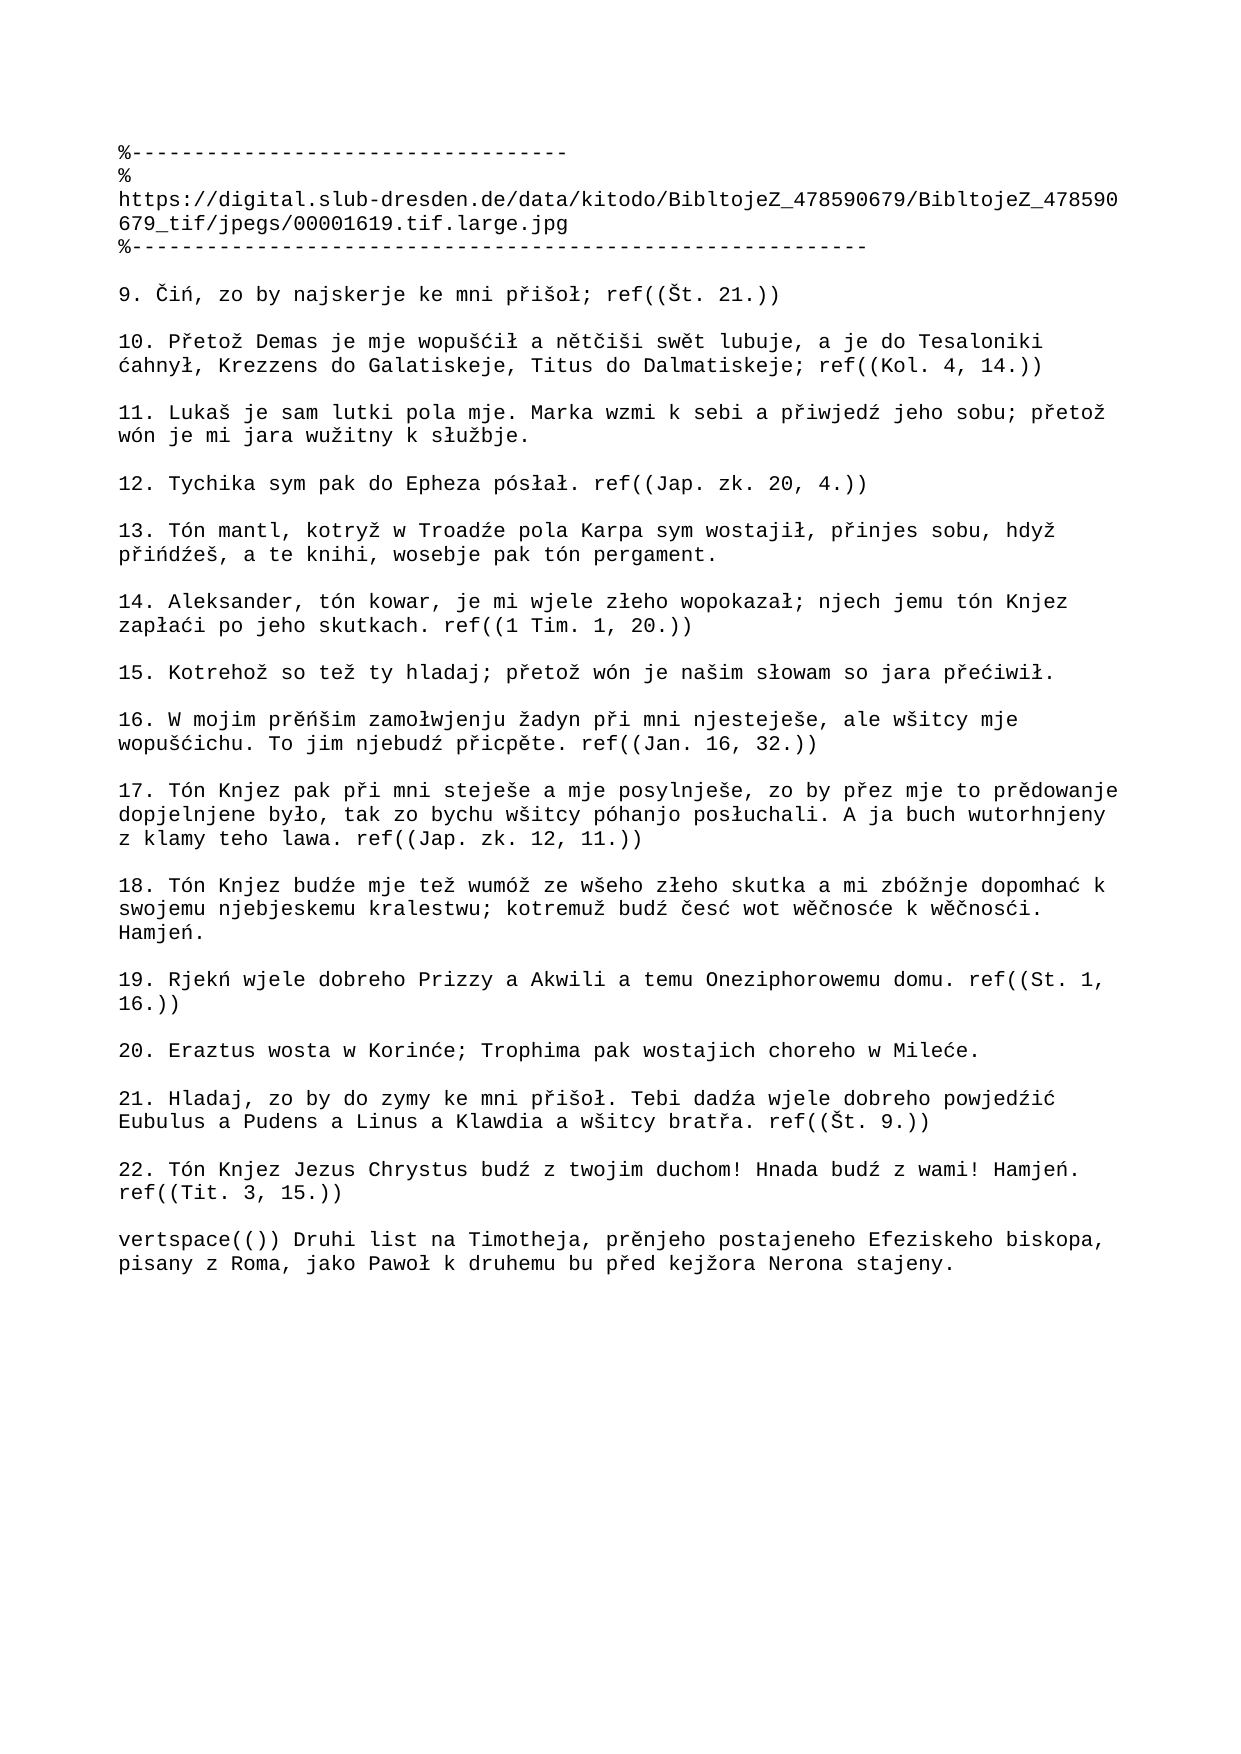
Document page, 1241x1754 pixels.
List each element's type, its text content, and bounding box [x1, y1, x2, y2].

text %----------------------------------------------------------- [118, 236, 1122, 260]
text 12. Tychika sym pak do Epheza pósłał. ref((Jap. zk. 20, 4.)) [118, 473, 1122, 496]
text 22. Tón Knjez Jezus Chrystus budź z twojim duchom! Hnada budź z wami! Hamjeń. ref((Tit. 3, 15.)) [118, 1158, 1122, 1206]
text 18. Tón Knjez budźe mje tež wumóž ze wšeho złeho skutka a mi zbóžnje dopomhać k swojemu njebjeskemu kralestwu; kotremuž budź česć wot wěčnosće k wěčnosći. Hamjeń. [118, 875, 1122, 946]
text 13. Tón mantl, kotryž w Troadźe pola Karpa sym wostajił, přinjes sobu, hdyž přińdźeš, a te knihi, wosebje pak tón pergament. [118, 520, 1122, 567]
text 11. Lukaš je sam lutki pola mje. Marka wzmi k sebi a přiwjedź jeho sobu; přetož wón je mi jara wužitny k słužbje. [118, 402, 1122, 449]
text %----------------------------------- [118, 142, 1122, 165]
text 15. Kotrehož so tež ty hladaj; přetož wón je našim słowam so jara přećiwił. [118, 662, 1122, 686]
text 19. Rjekń wjele dobreho Prizzy a Akwili a temu Oneziphorowemu domu. ref((St. 1, 16.)) [118, 969, 1122, 1017]
text 20. Eraztus wosta w Korinće; Trophima pak wostajich choreho w Mileće. [118, 1040, 1122, 1064]
text 17. Tón Knjez pak při mni steješe a mje posylnješe, zo by přez mje to prědowanje dopjelnjene było, tak zo bychu wšitcy póhanjo posłuchali. A ja buch wutorhnjeny z klamy teho lawa. ref((Jap. zk. 12, 11.)) [118, 780, 1122, 851]
text 10. Přetož Demas je mje wopušćił a nětčiši swět lubuje, a je do Tesaloniki ćahnył, Krezzens do Galatiskeje, Titus do Dalmatiskeje; ref((Kol. 4, 14.)) [118, 331, 1122, 378]
text 16. W mojim prěńšim zamołwjenju žadyn při mni njesteješe, ale wšitcy mje wopušćichu. To jim njebudź přicpěte. ref((Jan. 16, 32.)) [118, 709, 1122, 757]
text vertspace(()) Druhi list na Timotheja, prěnjeho postajeneho Efeziskeho biskopa, pisany z Roma, jako Pawoł k druhemu bu před kejžora Nerona stajeny. [118, 1229, 1122, 1277]
text % https://digital.slub-dresden.de/data/kitodo/BibltojeZ_478590679/BibltojeZ_478590679_tif/jpegs/00001619.tif.large.jpg [118, 165, 1122, 236]
text 21. Hladaj, zo by do zymy ke mni přišoł. Tebi dadźa wjele dobreho powjedźić Eubulus a Pudens a Linus a Klawdia a wšitcy bratřa. ref((Št. 9.)) [118, 1088, 1122, 1135]
text 9. Čiń, zo by najskerje ke mni přišoł; ref((Št. 21.)) [118, 284, 1122, 307]
text 14. Aleksander, tón kowar, je mi wjele złeho wopokazał; njech jemu tón Knjez zapłaći po jeho skutkach. ref((1 Tim. 1, 20.)) [118, 591, 1122, 638]
